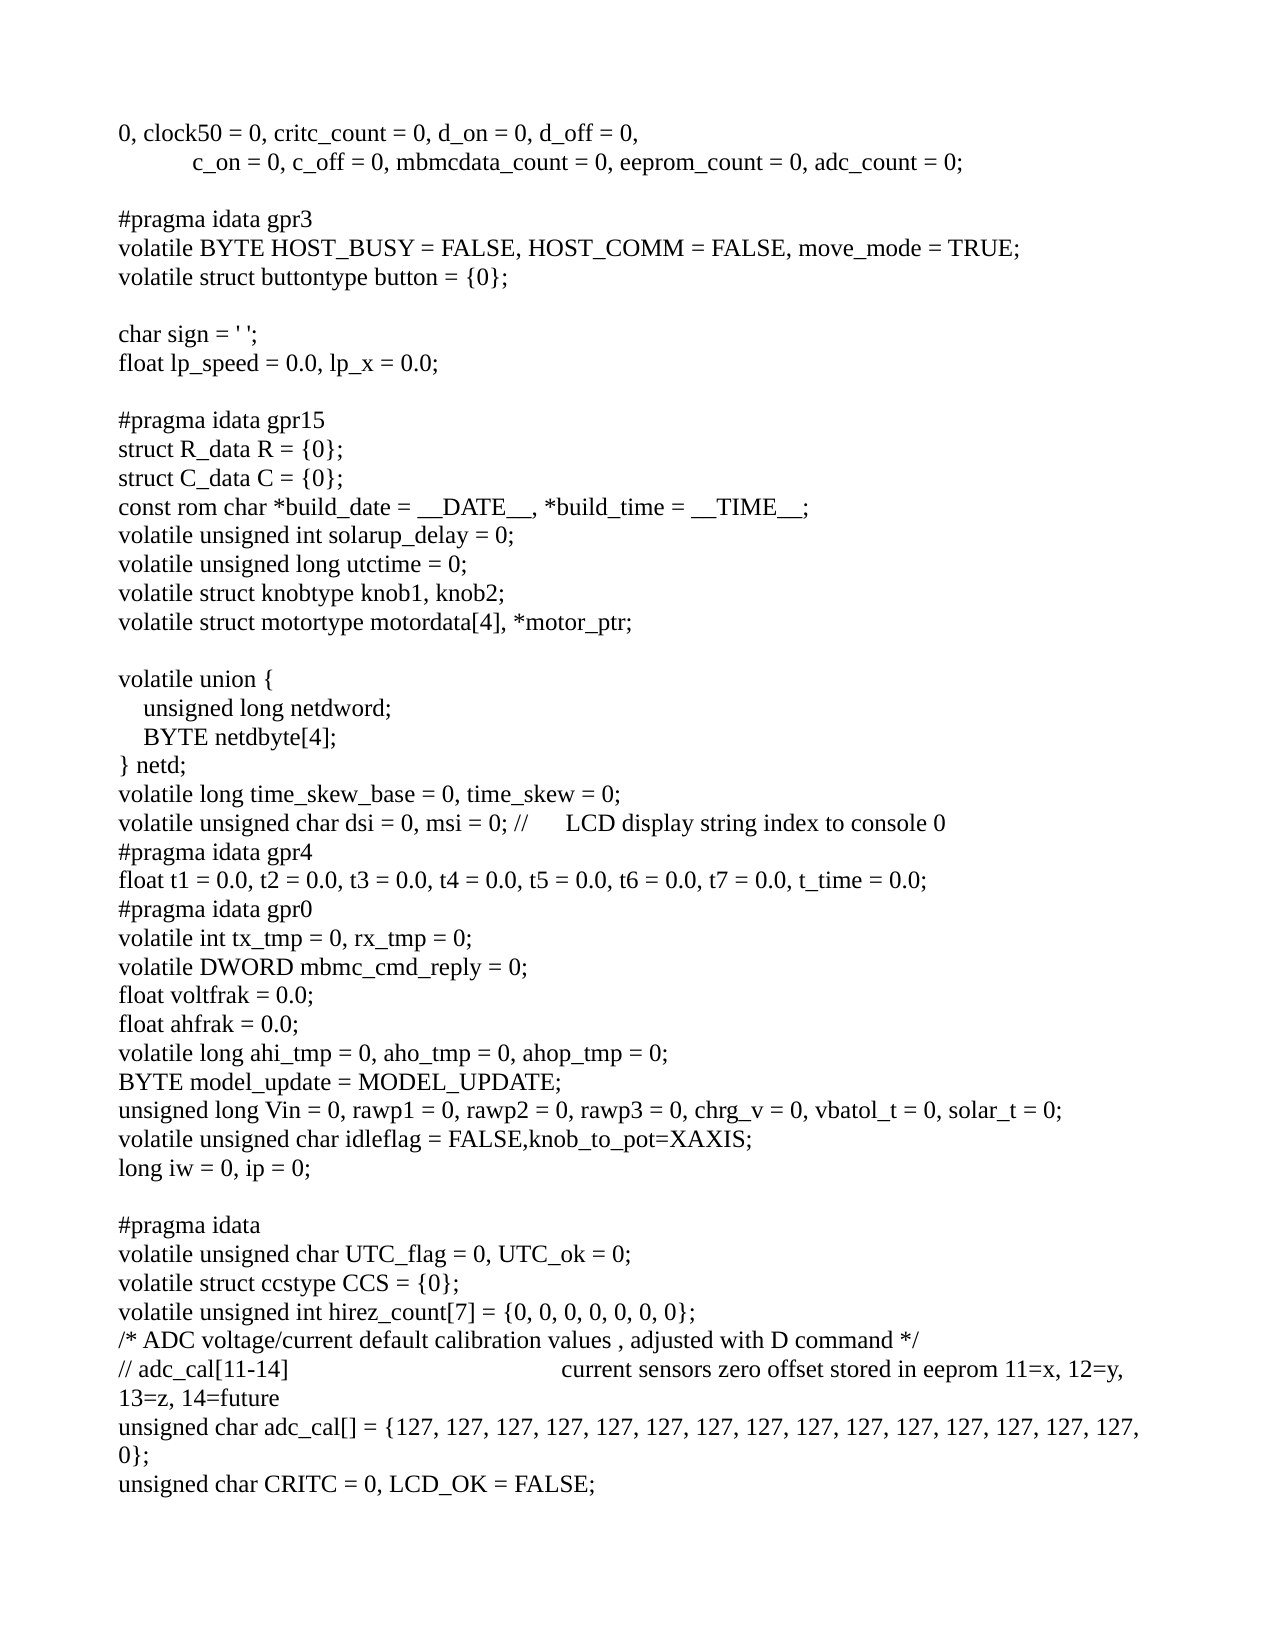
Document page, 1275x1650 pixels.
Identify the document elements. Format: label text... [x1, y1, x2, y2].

text volatile struct buttontype button = {0}; [118, 262, 1157, 291]
text volatile long time_skew_base = 0, time_skew = 0; [118, 779, 1157, 808]
text volatile struct ccstype CCS = {0}; [118, 1268, 1157, 1297]
text #pragma idata gpr3 [118, 204, 1157, 233]
text volatile unsigned int hirez_count[7] = {0, 0, 0, 0, 0, 0, 0}; [118, 1297, 1157, 1326]
text volatile union { [118, 664, 1157, 693]
text // adc_cal[11-14] current sensors zero offset stored in eeprom 11=x, 12=y, 13=z, 14=future [118, 1354, 1157, 1412]
text } netd; [118, 751, 1157, 779]
text unsigned char CRITC = 0, LCD_OK = FALSE; [118, 1469, 1157, 1498]
text volatile BYTE HOST_BUSY = FALSE, HOST_COMM = FALSE, move_mode = TRUE; [118, 233, 1157, 262]
text c_on = 0, c_off = 0, mbmcdata_count = 0, eeprom_count = 0, adc_count = 0; [118, 147, 1157, 176]
text volatile struct knobtype knob1, knob2; [118, 578, 1157, 607]
text volatile long ahi_tmp = 0, aho_tmp = 0, ahop_tmp = 0; [118, 1038, 1157, 1067]
text struct R_data R = {0}; [118, 434, 1157, 463]
text volatile unsigned char UTC_flag = 0, UTC_ok = 0; [118, 1239, 1157, 1268]
text float voltfrak = 0.0; [118, 981, 1157, 1009]
text float t1 = 0.0, t2 = 0.0, t3 = 0.0, t4 = 0.0, t5 = 0.0, t6 = 0.0, t7 = 0.0, t_time = 0.0; [118, 866, 1157, 894]
text float ahfrak = 0.0; [118, 1009, 1157, 1038]
text #pragma idata gpr15 [118, 406, 1157, 434]
text volatile unsigned char idleflag = FALSE,knob_to_pot=XAXIS; [118, 1124, 1157, 1153]
text #pragma idata [118, 1211, 1157, 1239]
text BYTE model_update = MODEL_UPDATE; [118, 1067, 1157, 1096]
text volatile DWORD mbmc_cmd_reply = 0; [118, 952, 1157, 981]
text #pragma idata gpr4 [118, 837, 1157, 866]
text float lp_speed = 0.0, lp_x = 0.0; [118, 348, 1157, 377]
text volatile unsigned int solarup_delay = 0; [118, 521, 1157, 549]
text volatile unsigned char dsi = 0, msi = 0; // LCD display string index to console 0 [118, 808, 1157, 837]
text unsigned char adc_cal[] = {127, 127, 127, 127, 127, 127, 127, 127, 127, 127, 127, 127, 127, 127, 127, 0}; [118, 1412, 1157, 1469]
text BYTE netdbyte[4]; [118, 722, 1157, 751]
text volatile int tx_tmp = 0, rx_tmp = 0; [118, 923, 1157, 952]
text volatile struct motortype motordata[4], *motor_ptr; [118, 607, 1157, 636]
text volatile unsigned long utctime = 0; [118, 549, 1157, 578]
text unsigned long Vin = 0, rawp1 = 0, rawp2 = 0, rawp3 = 0, chrg_v = 0, vbatol_t = 0, solar_t = 0; [118, 1096, 1157, 1124]
text 0, clock50 = 0, critc_count = 0, d_on = 0, d_off = 0, [118, 118, 1157, 147]
text char sign = ' '; [118, 319, 1157, 348]
text struct C_data C = {0}; [118, 463, 1157, 492]
text const rom char *build_date = __DATE__, *build_time = __TIME__; [118, 492, 1157, 521]
text /* ADC voltage/current default calibration values , adjusted with D command */ [118, 1326, 1157, 1354]
text long iw = 0, ip = 0; [118, 1153, 1157, 1182]
text #pragma idata gpr0 [118, 894, 1157, 923]
text unsigned long netdword; [118, 693, 1157, 722]
